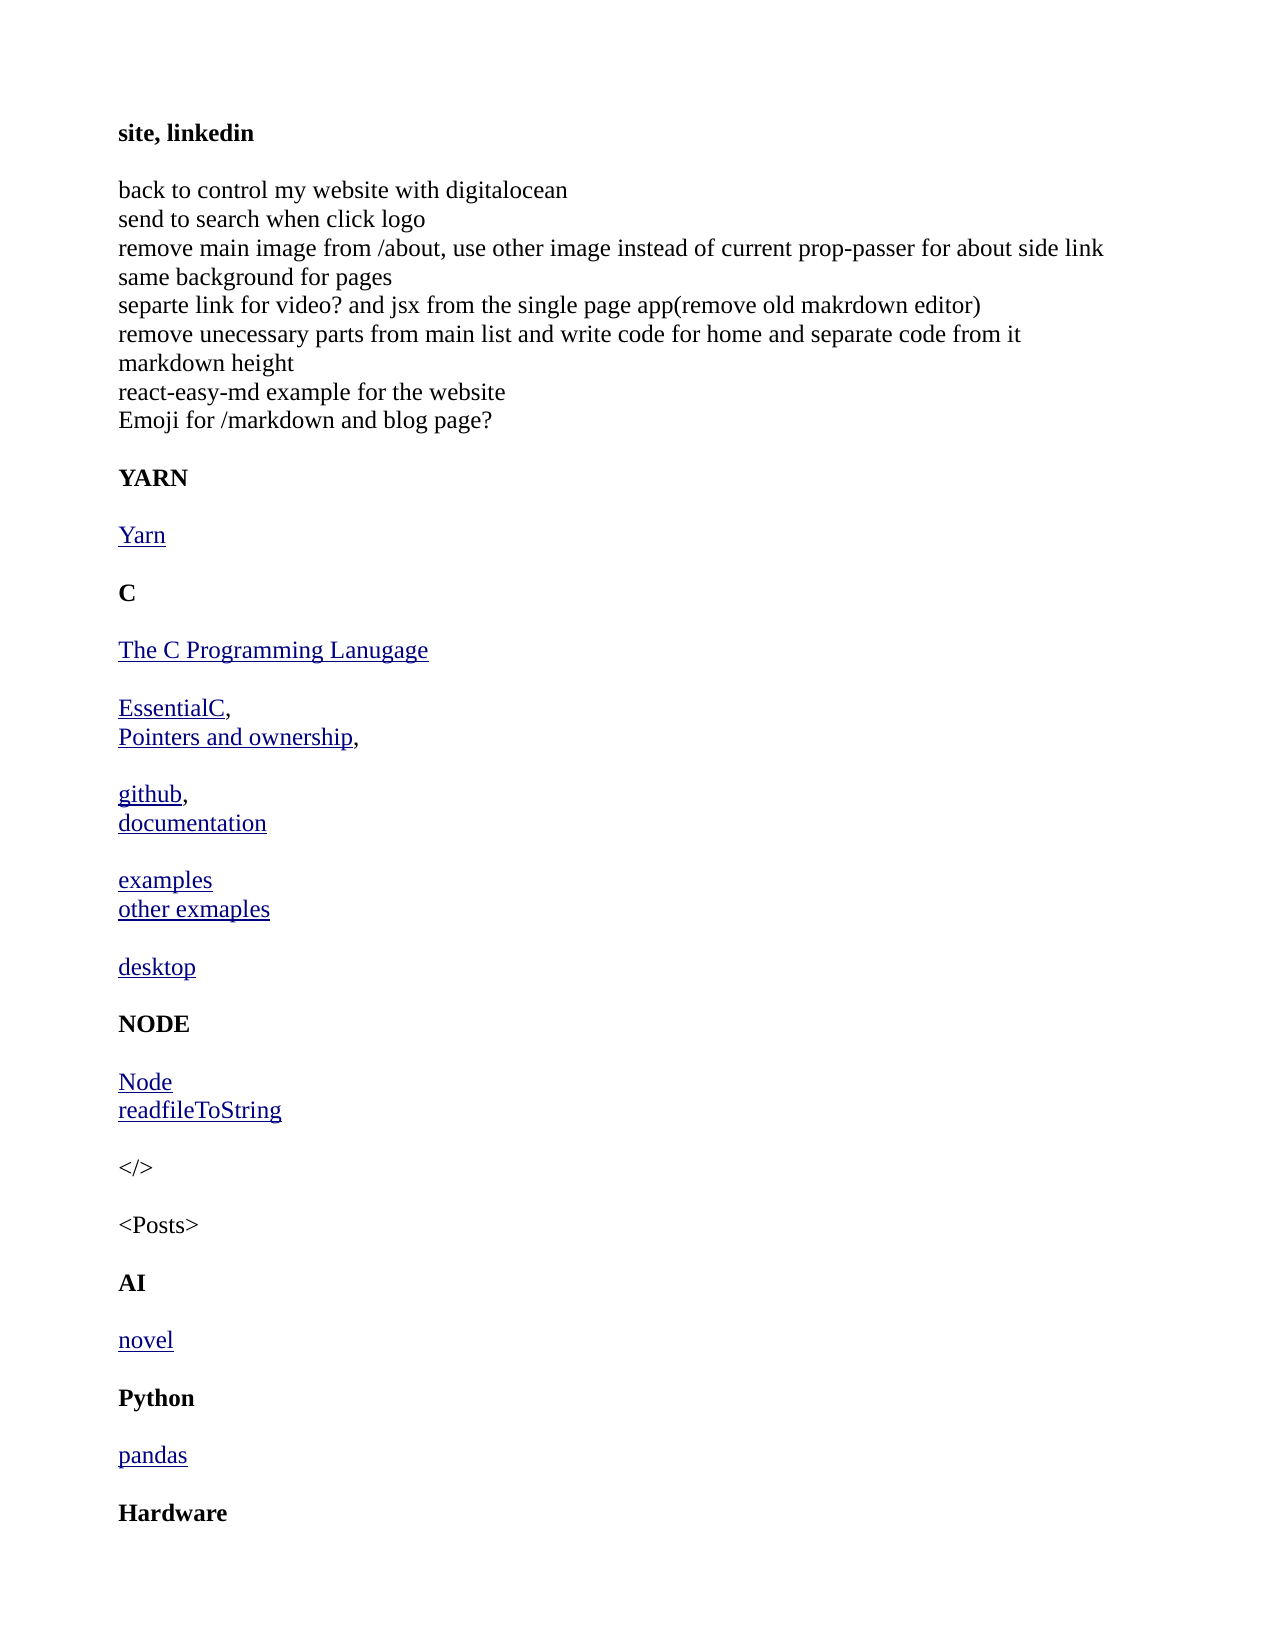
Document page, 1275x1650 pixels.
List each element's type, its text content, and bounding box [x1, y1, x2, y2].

text Python [118, 1383, 1157, 1412]
text pandas [118, 1441, 1157, 1469]
text AI [118, 1268, 1157, 1297]
text markdown height [118, 348, 1157, 377]
text github, [118, 779, 1157, 808]
text The C Programming Lanugage [118, 636, 1157, 664]
text send to search when click logo [118, 204, 1157, 233]
text examples [118, 866, 1157, 894]
text Emoji for /markdown and blog page? [118, 406, 1157, 434]
text other exmaples [118, 894, 1157, 923]
text remove main image from /about, use other image instead of current prop-passer for about side link [118, 233, 1157, 262]
text Pointers and ownership, [118, 722, 1157, 751]
text </> [118, 1153, 1157, 1182]
text remove unecessary parts from main list and write code for home and separate code from it [118, 319, 1157, 348]
text YARN [118, 463, 1157, 492]
text site, linkedin [118, 118, 1157, 147]
text C [118, 578, 1157, 607]
text NODE [118, 1009, 1157, 1038]
text readfileToString [118, 1096, 1157, 1124]
text separte link for video? and jsx from the single page app(remove old makrdown editor) [118, 291, 1157, 319]
text Hardware [118, 1498, 1157, 1527]
text same background for pages [118, 262, 1157, 291]
text react-easy-md example for the website [118, 377, 1157, 406]
text EssentialC, [118, 693, 1157, 722]
text documentation [118, 808, 1157, 837]
text Node [118, 1067, 1157, 1096]
text desktop [118, 952, 1157, 981]
text novel [118, 1326, 1157, 1354]
text <Posts> [118, 1211, 1157, 1239]
text back to control my website with digitalocean [118, 176, 1157, 204]
text Yarn [118, 521, 1157, 549]
